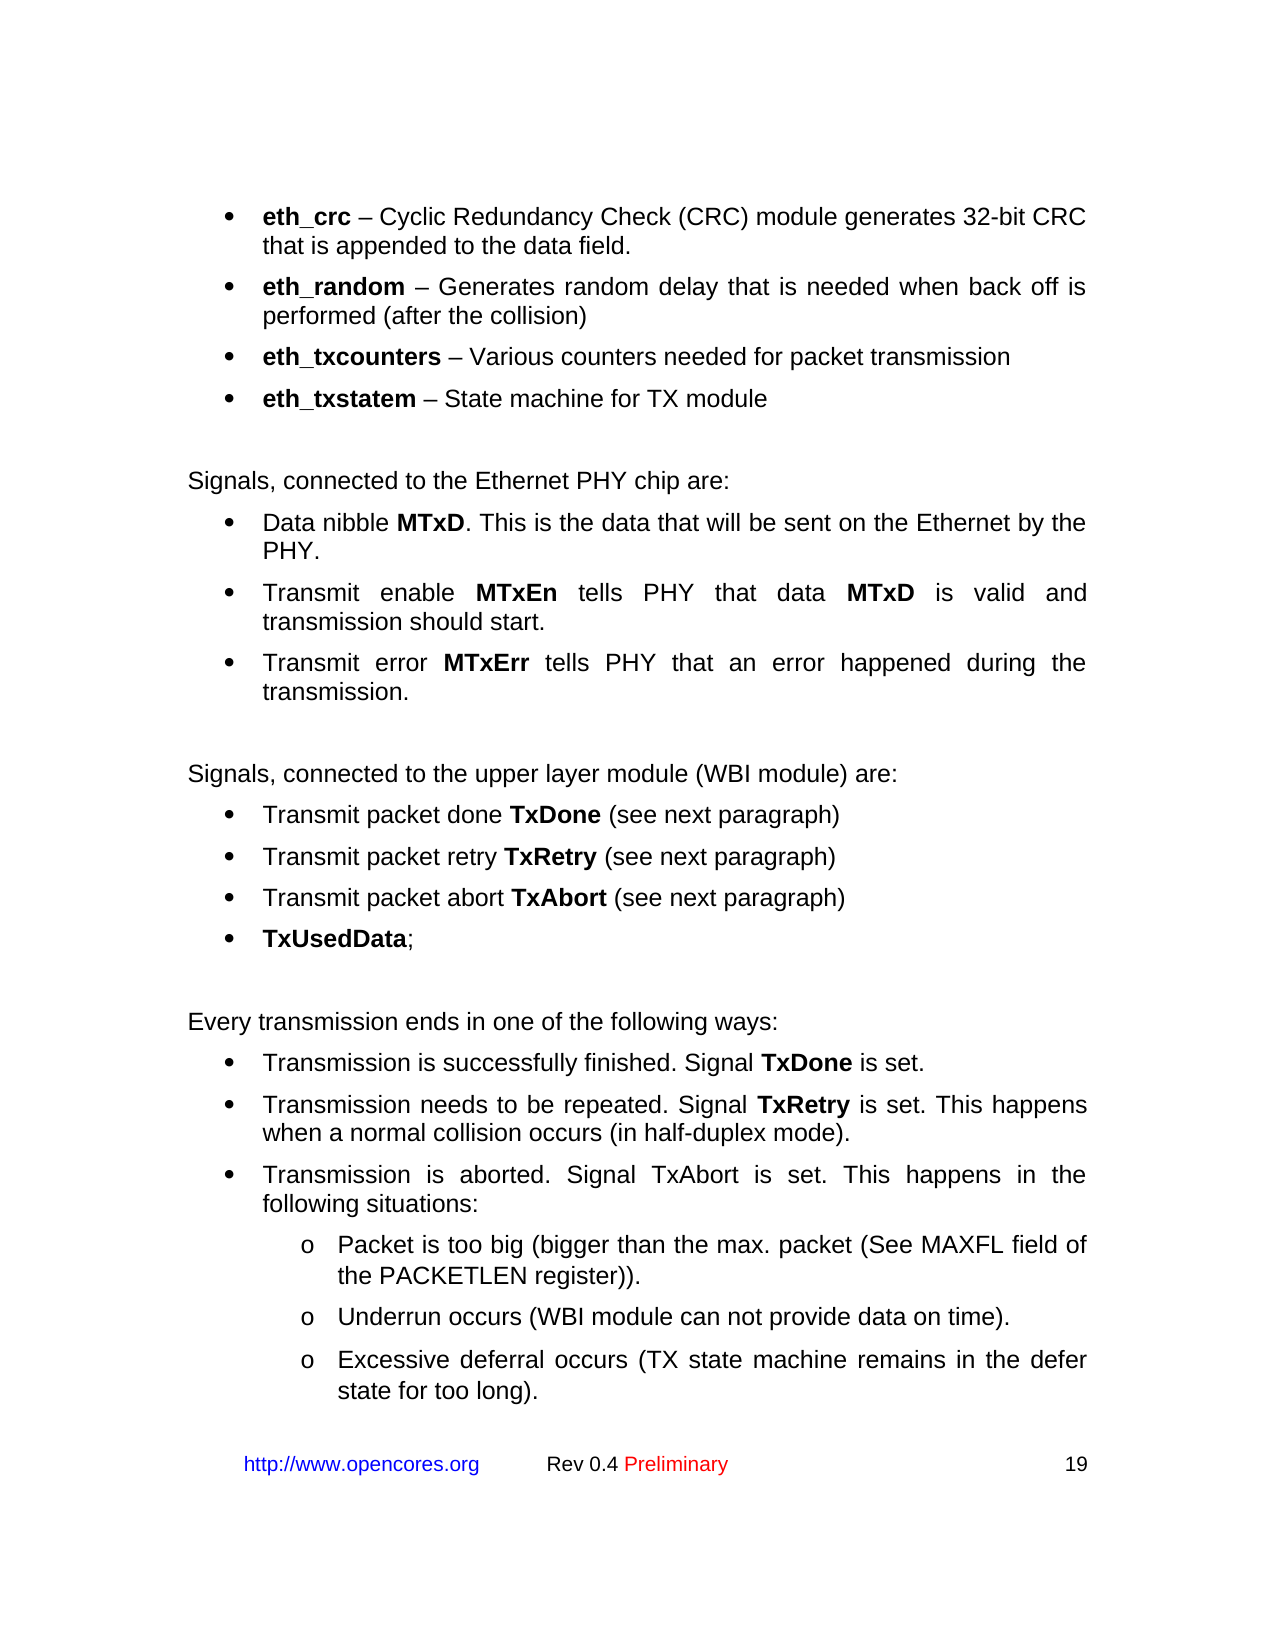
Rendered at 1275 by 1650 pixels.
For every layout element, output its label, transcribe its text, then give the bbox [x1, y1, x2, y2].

list Transmit packet abort TxAbort (see next paragraph) [225, 883, 1088, 912]
list Transmission is successfully finished. Signal TxDone is set. [225, 1048, 1088, 1077]
list Data nibble MTxD. This is the data that will be sent on the Ethernet by the PHY. [225, 507, 1088, 565]
list Packet is too big (bigger than the max. packet (See MAXFL field of the PACKETLEN register)). [300, 1230, 1088, 1289]
list Transmit error MTxErr tells PHY that an error happened during the transmission. [225, 648, 1088, 705]
list Transmission needs to be repeated. Signal TxRetry is set. This happens when a normal collision occurs (in half-duplex mode). [225, 1089, 1088, 1147]
list Underrun occurs (WBI module can not provide data on time). [300, 1302, 1088, 1333]
list Transmit packet done TxDone (see next paragraph) [225, 800, 1088, 829]
list Transmit packet retry TxRetry (see next paragraph) [225, 842, 1088, 871]
text Signals, connected to the Ethernet PHY chip are: [187, 466, 1088, 495]
text Every transmission ends in one of the following ways: [187, 1007, 1088, 1036]
list Transmission is aborted. Signal TxAbort is set. This happens in the following situations: [225, 1160, 1088, 1217]
list eth_crc – Cyclic Redundancy Check (CRC) module generates 32-bit CRC that is appended to the data field. [225, 202, 1088, 260]
list eth_random – Generates random delay that is needed when back off is performed (after the collision) [225, 272, 1088, 330]
list TxUsedData; [225, 924, 1088, 953]
list eth_txstatem – State machine for TX module [225, 384, 1088, 412]
text Signals, connected to the upper layer module (WBI module) are: [187, 759, 1088, 788]
list eth_txcounters – Various counters needed for packet transmission [225, 342, 1088, 371]
list Excessive deferral occurs (TX state machine remains in the defer state for too long). [300, 1345, 1088, 1405]
list Transmit enable MTxEn tells PHY that data MTxD is valid and transmission should start. [225, 578, 1088, 635]
